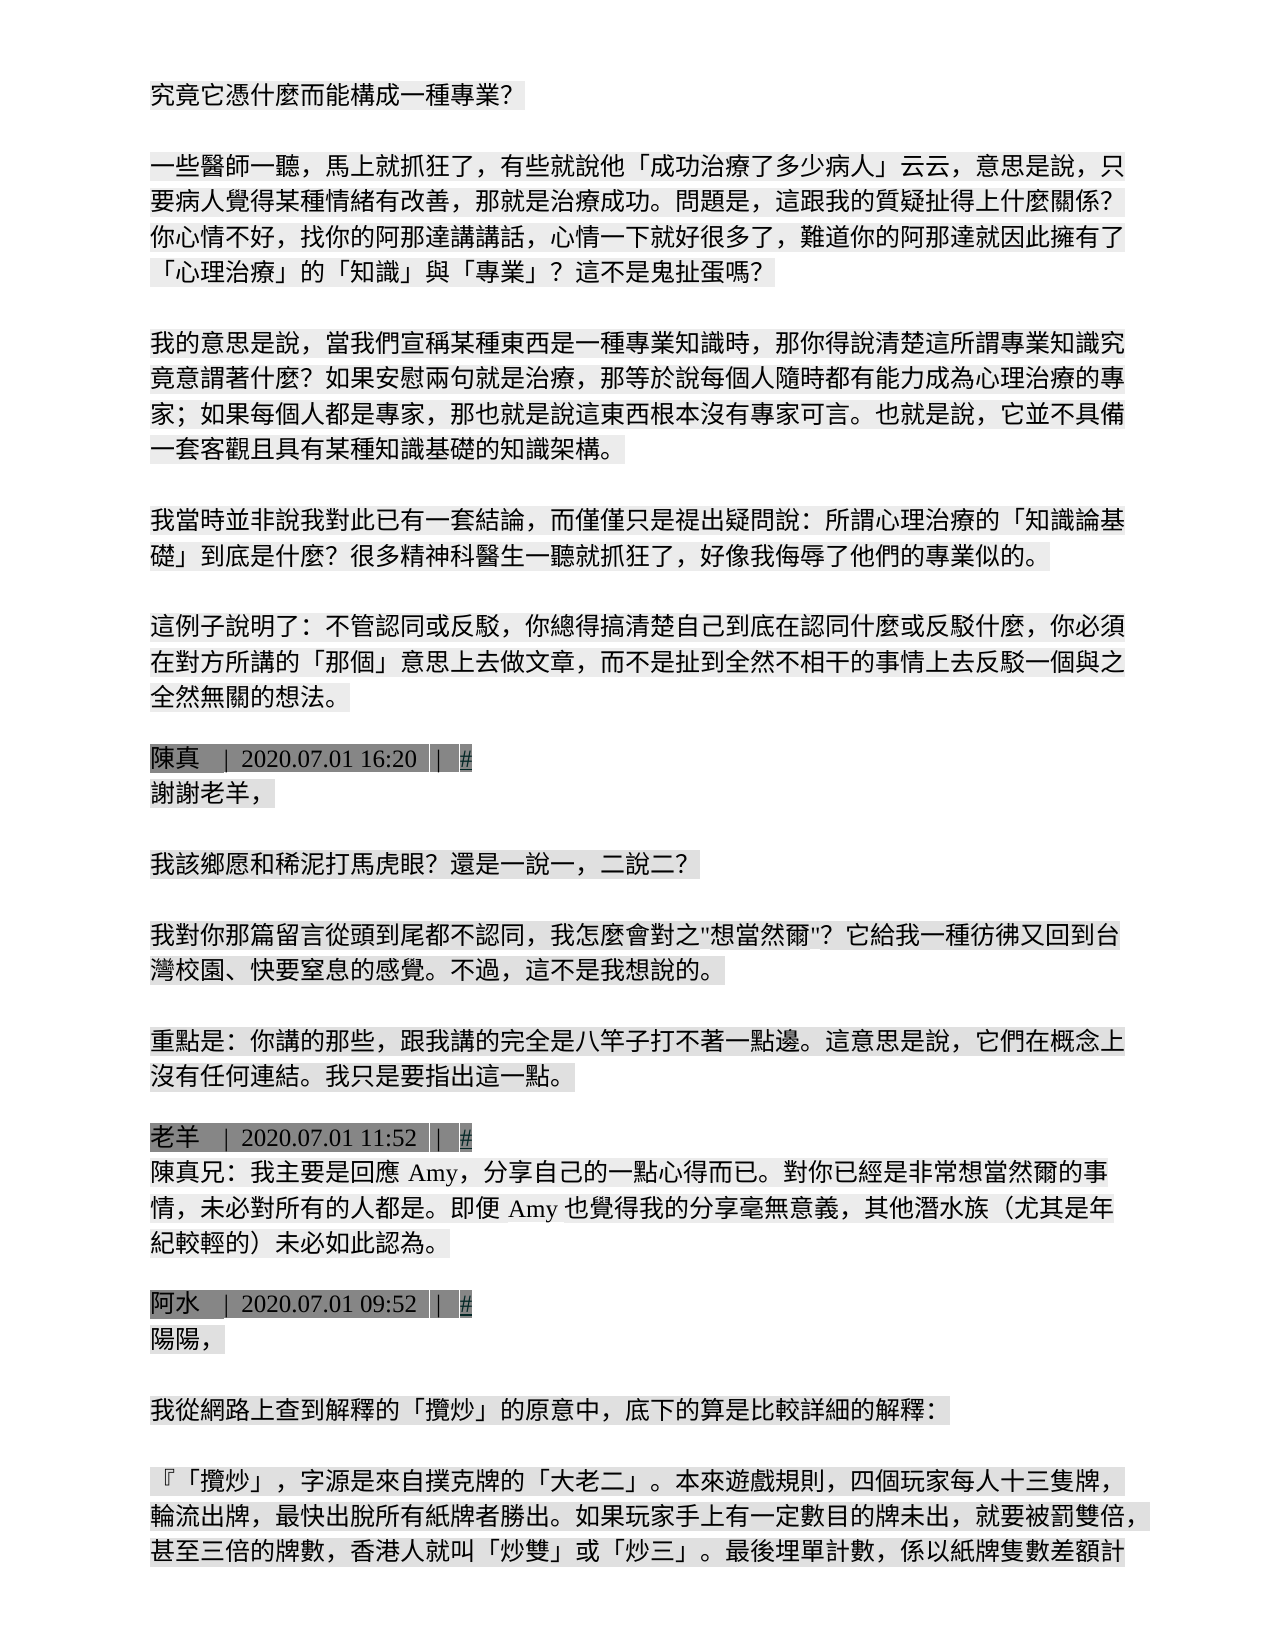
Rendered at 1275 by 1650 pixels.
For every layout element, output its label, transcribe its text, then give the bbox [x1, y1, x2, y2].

text 老羊 | 2020.07.01 11:52 | # [150, 1117, 1125, 1152]
text 如果有人反對比方說資本主義，而你並不認同，但在你表達不認同之前，你得先搞清楚對方到底在說什麼，然後你才知道自己究竟是不認同什麼，而不是反駁說「那你為什麼要賺錢？為什麼要支薪？為什麼要消費？」這不叫反駁，這叫做「雞同鴨講」，不知所云。 "in a sense" 很重要。打擊一種觀點，要打擊「那個」觀點所要表達的「那個」意義，而不是打擊跟它絲毫不相干的想法。 二十幾年前，我曾經在某個精神醫學論壇惹惱了一群台灣的精神科醫師，幾乎每句話都能惹惱他們，彷彿因此結下什麼深仇大恨似的。例如我說「所謂心理治療的知識論 (epistemology) 很可疑」，意思是說，「心理治療」到底是憑什麼而能成為一種「知識」，究竟它憑什麼而能構成一種專業？ 一些醫師一聽，馬上就抓狂了，有些就說他「成功治療了多少病人」云云，意思是說，只要病人覺得某種情緒有改善，那就是治療成功。問題是，這跟我的質疑扯得上什麼關係？你心情不好，找你的阿那達講講話，心情一下就好很多了，難道你的阿那達就因此擁有了「心理治療」的「知識」與「專業」？這不是鬼扯蛋嗎？ 我的意思是說，當我們宣稱某種東西是一種專業知識時，那你得說清楚這所謂專業知識究竟意謂著什麼？如果安慰兩句就是治療，那等於說每個人隨時都有能力成為心理治療的專家；如果每個人都是專家，那也就是說這東西根本沒有專家可言。也就是說，它並不具備一套客觀且具有某種知識基礎的知識架構。 我當時並非說我對此已有一套結論，而僅僅只是禔出疑問說：所謂心理治療的「知識論基礎」到底是什麼？很多精神科醫生一聽就抓狂了，好像我侮辱了他們的專業似的。 這例子說明了：不管認同或反駁，你總得搞清楚自己到底在認同什麼或反駁什麼，你必須在對方所講的「那個」意思上去做文章，而不是扯到全然不相干的事情上去反駁一個與之全然無關的想法。 [150, 75, 1125, 712]
text 陳真 | 2020.07.01 16:20 | # [150, 737, 1125, 773]
text 謝謝老羊， 我該鄉愿和稀泥打馬虎眼？還是一說一，二說二？ 我對你那篇留言從頭到尾都不認同，我怎麼會對之"想當然爾"？它給我一種彷彿又回到台灣校園、快要窒息的感覺。不過，這不是我想說的。 重點是：你講的那些，跟我講的完全是八竿子打不著一點邊。這意思是說，它們在概念上沒有任何連結。我只是要指出這一點。 [150, 773, 1125, 1092]
text 阿水 | 2020.07.01 09:52 | # [150, 1283, 1125, 1319]
text 陳真兄：我主要是回應 Amy，分享自己的一點心得而已。對你已經是非常想當然爾的事情，未必對所有的人都是。即便 Amy 也覺得我的分享毫無意義，其他潛水族（尤其是年紀較輕的）未必如此認為。 [150, 1152, 1125, 1258]
text 陽陽， 我從網路上查到解釋的「攬炒」的原意中，底下的算是比較詳細的解釋： 『「攬炒」，字源是來自撲克牌的「大老二」。本來遊戲規則，四個玩家每人十三隻牌，輪流出牌，最快出脫所有紙牌者勝出。如果玩家手上有一定數目的牌未出，就要被罰雙倍，甚至三倍的牌數，香港人就叫「炒雙」或「炒三」。最後埋單計數，係以紙牌隻數差額計算，所以當玩家知道自己會被炒，通常會運用技巧，抓人「陪炒」，讓結局隻數差額縮小。這種相互毀滅、玉石俱焚的作法，就叫「攬炒」。』 既然是牌技，重點應該不在玉石俱焚，而是在於「運用技巧，抓人『陪炒』，讓結局隻數差額縮小」，其目的應該就是少輸為贏，讓贏家出牌時有所顧忌。於是就被拿來引申，提出一套「攬炒理論」作為香港勇武派行動的指導方針，也為一切香港的動亂的參與者提供「理性思維」，攬炒的對象也當然包括中國。而且這套理論訴求的對象是主要懷有熱血的香港人，尤其是年輕世代。 我看這個現象的思考方向，是以先前從輔提過的，美國的網路戰略之一是在互聯網帶風向，最好是讓人們覺得自己是「自願」的。這種戰略比柴玲、王丹之流，躲在風暴圈外當美國傳聲筒的影響力還大。 我提這個不是要跟您討論，因為人民日報網也評論聲討過了，我只是「助攻」，提供資料給您參考。而且只要看穿了這套策略，也就沒有什麼好討論。 [150, 1319, 1125, 1567]
